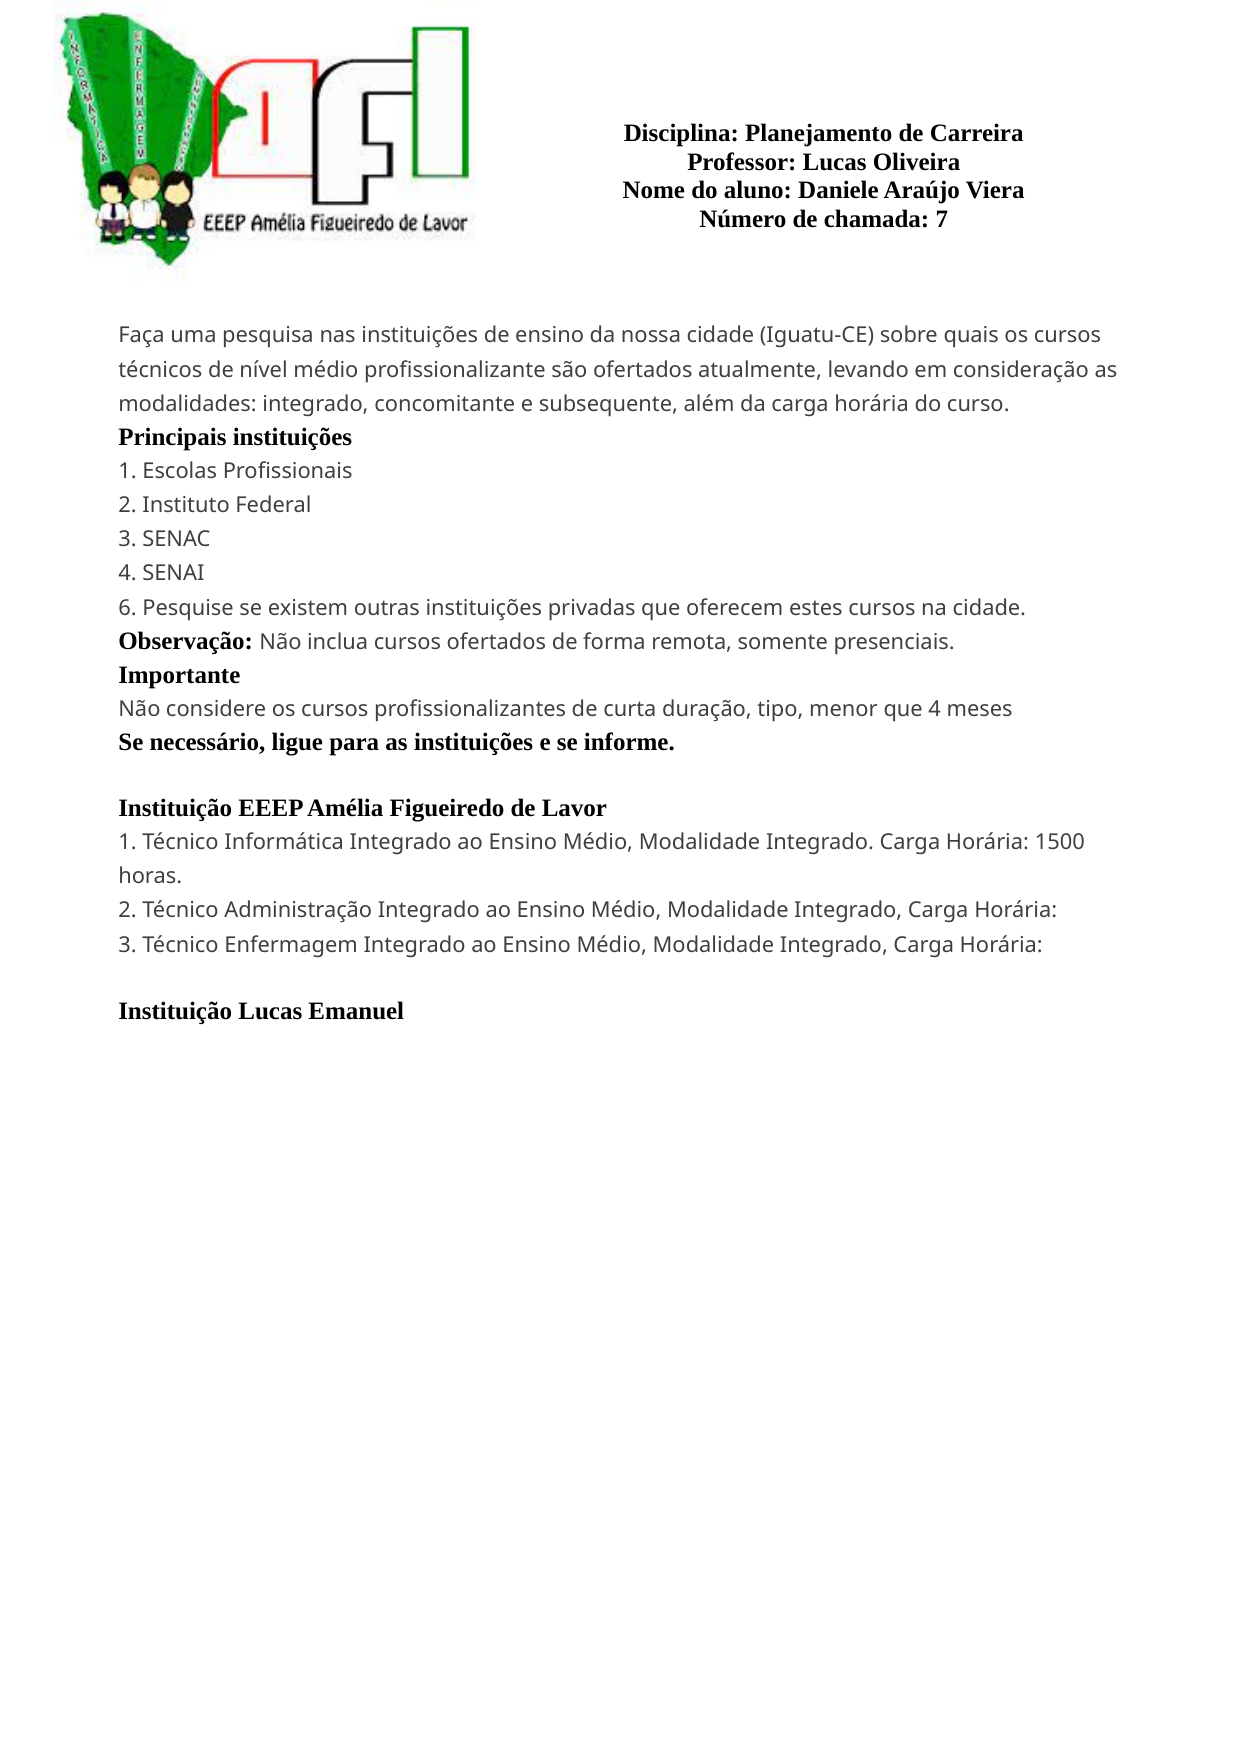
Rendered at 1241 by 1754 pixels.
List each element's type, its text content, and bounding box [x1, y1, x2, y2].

text Instituição Lucas Emanuel [118, 996, 1122, 1024]
text Professor: Lucas Oliveira [525, 147, 1122, 176]
picture [2, 0, 525, 282]
text Faça uma pesquisa nas instituições de ensino da nossa cidade (Iguatu-CE) sobre quais os cursos técnicos de nível médio profissionalizante são ofertados atualmente, levando em consideração as modalidades: integrado, concomitante e subsequente, além da carga horária do curso. Principais instituições 1. Escolas Profissionais 2. Instituto Federal 3. SENAC 4. SENAI 6. Pesquise se existem outras instituições privadas que oferecem estes cursos na cidade. Observação: Não inclua cursos ofertados de forma remota, somente presenciais. Importante Não considere os cursos profissionalizantes de curta duração, tipo, menor que 4 meses Se necessário, ligue para as instituições e se informe. Instituição EEEP Amélia Figueiredo de Lavor 1. Técnico Informática Integrado ao Ensino Médio, Modalidade Integrado. Carga Horária: 1500 horas. 2. Técnico Administração Integrado ao Ensino Médio, Modalidade Integrado, Carga Horária: 3. Técnico Enfermagem Integrado ao Ensino Médio, Modalidade Integrado, Carga Horária: [118, 319, 1122, 958]
text Número de chamada: 7 [525, 204, 1122, 233]
text Nome do aluno: Daniele Araújo Viera [525, 176, 1122, 204]
text Disciplina: Planejamento de Carreira [525, 118, 1122, 147]
